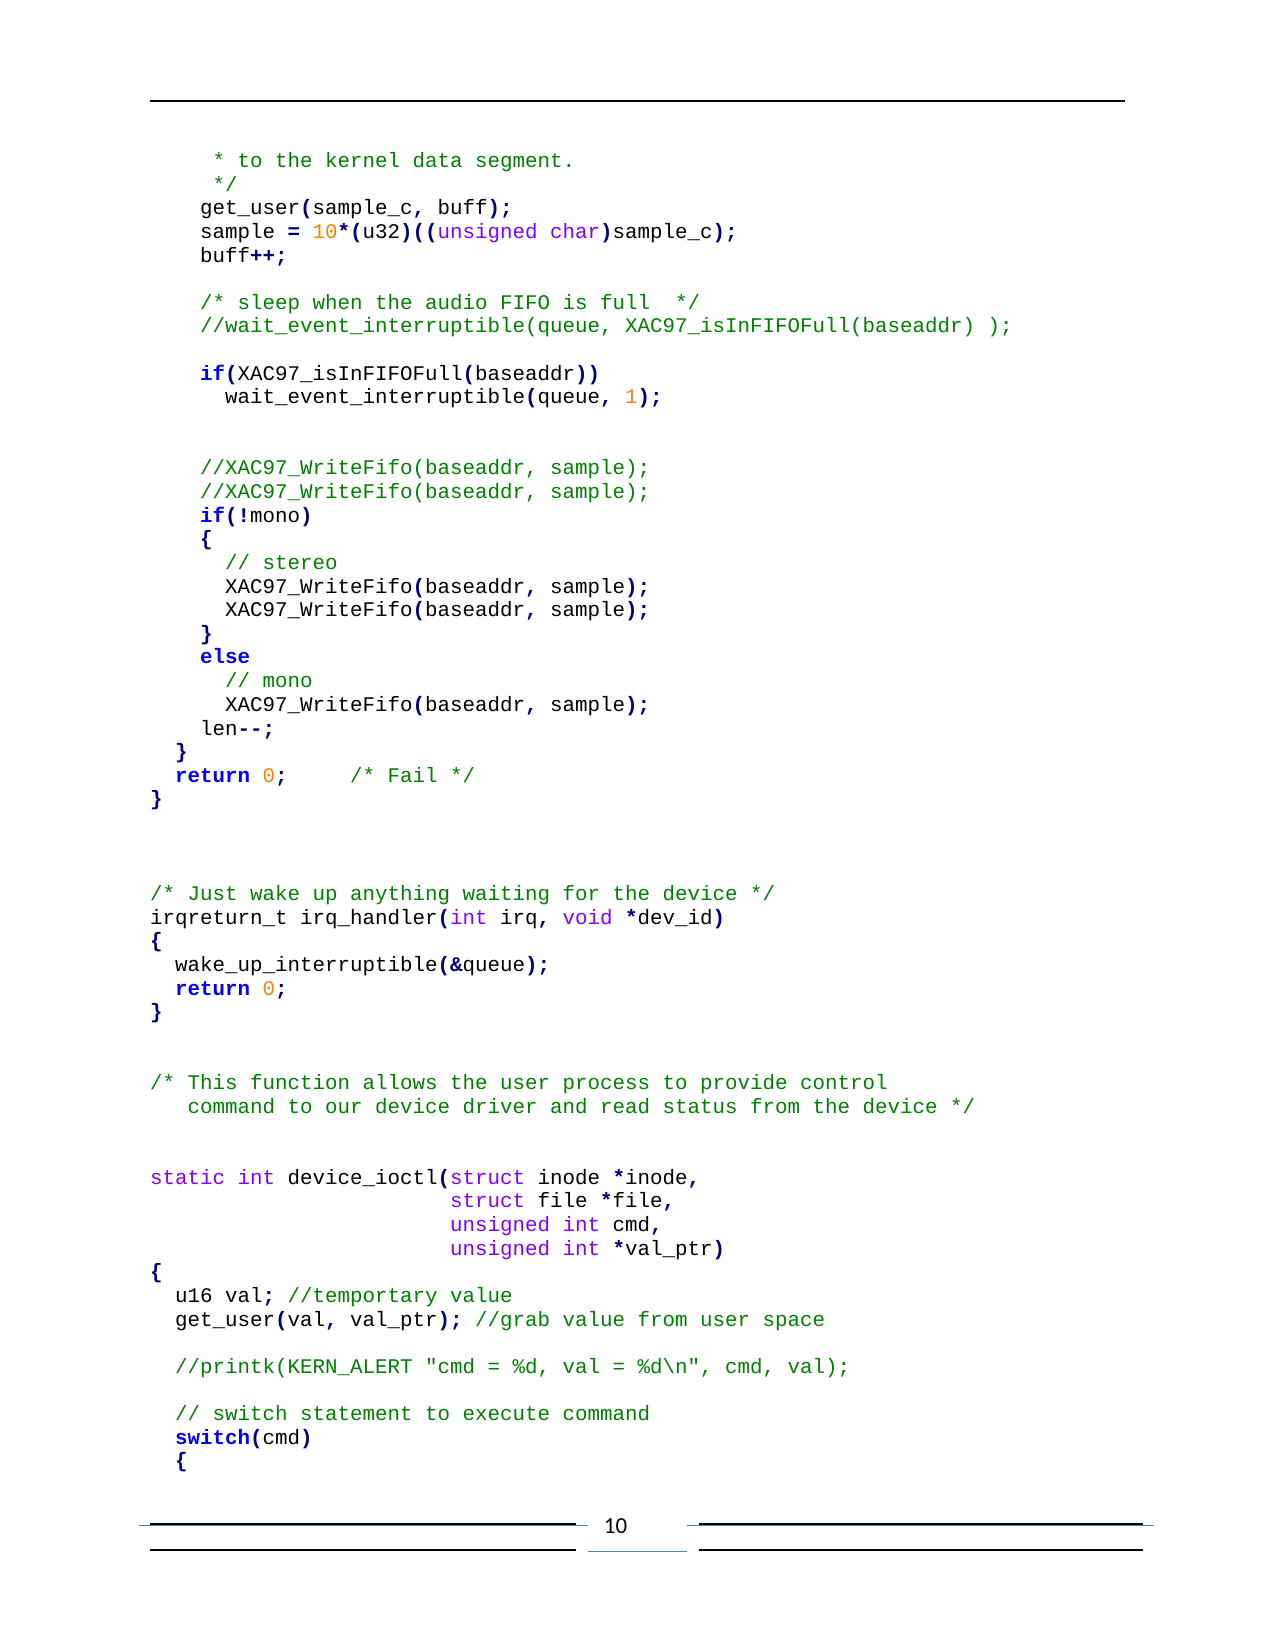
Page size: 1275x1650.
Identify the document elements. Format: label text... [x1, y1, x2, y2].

text unsigned int *val_ptr) [150, 1238, 1125, 1261]
text unsigned int cmd, [150, 1214, 1125, 1238]
text len--; [150, 717, 1125, 741]
text } [150, 623, 1125, 647]
text wake_up_interruptible(&queue); [150, 954, 1125, 978]
text /* This function allows the user process to provide control [150, 1072, 1125, 1096]
text get_user(val, val_ptr); //grab value from user space [150, 1309, 1125, 1332]
text command to our device driver and read status from the device */ [150, 1096, 1125, 1119]
text // stereo [150, 552, 1125, 576]
text get_user(sample_c, buff); [150, 197, 1125, 221]
text // switch statement to execute command [150, 1403, 1125, 1427]
text //XAC97_WriteFifo(baseaddr, sample); [150, 481, 1125, 505]
text if(XAC97_isInFIFOFull(baseaddr)) [150, 363, 1125, 386]
text { [150, 528, 1125, 552]
text static int device_ioctl(struct inode *inode, [150, 1167, 1125, 1190]
text // mono [150, 670, 1125, 694]
text wait_event_interruptible(queue, 1); [150, 386, 1125, 410]
text { [150, 930, 1125, 954]
text { [150, 1261, 1125, 1285]
text if(!mono) [150, 505, 1125, 528]
text XAC97_WriteFifo(baseaddr, sample); [150, 694, 1125, 717]
text */ [150, 174, 1125, 197]
text } [150, 741, 1125, 765]
text } [150, 1001, 1125, 1025]
text XAC97_WriteFifo(baseaddr, sample); [150, 576, 1125, 599]
text else [150, 647, 1125, 670]
text //wait_event_interruptible(queue, XAC97_isInFIFOFull(baseaddr) ); [150, 316, 1125, 339]
text /* sleep when the audio FIFO is full */ [150, 292, 1125, 316]
text XAC97_WriteFifo(baseaddr, sample); [150, 599, 1125, 623]
text * to the kernel data segment. [150, 150, 1125, 174]
text return 0; [150, 978, 1125, 1001]
text u16 val; //temportary value [150, 1285, 1125, 1309]
text } [150, 788, 1125, 812]
text buff++; [150, 244, 1125, 268]
text //printk(KERN_ALERT "cmd = %d, val = %d\n", cmd, val); [150, 1356, 1125, 1379]
text sample = 10*(u32)((unsigned char)sample_c); [150, 221, 1125, 244]
text { [150, 1451, 1125, 1474]
text struct file *file, [150, 1190, 1125, 1214]
text /* Just wake up anything waiting for the device */ [150, 883, 1125, 907]
text return 0; /* Fail */ [150, 765, 1125, 788]
text //XAC97_WriteFifo(baseaddr, sample); [150, 457, 1125, 481]
text switch(cmd) [150, 1427, 1125, 1451]
text irqreturn_t irq_handler(int irq, void *dev_id) [150, 907, 1125, 930]
